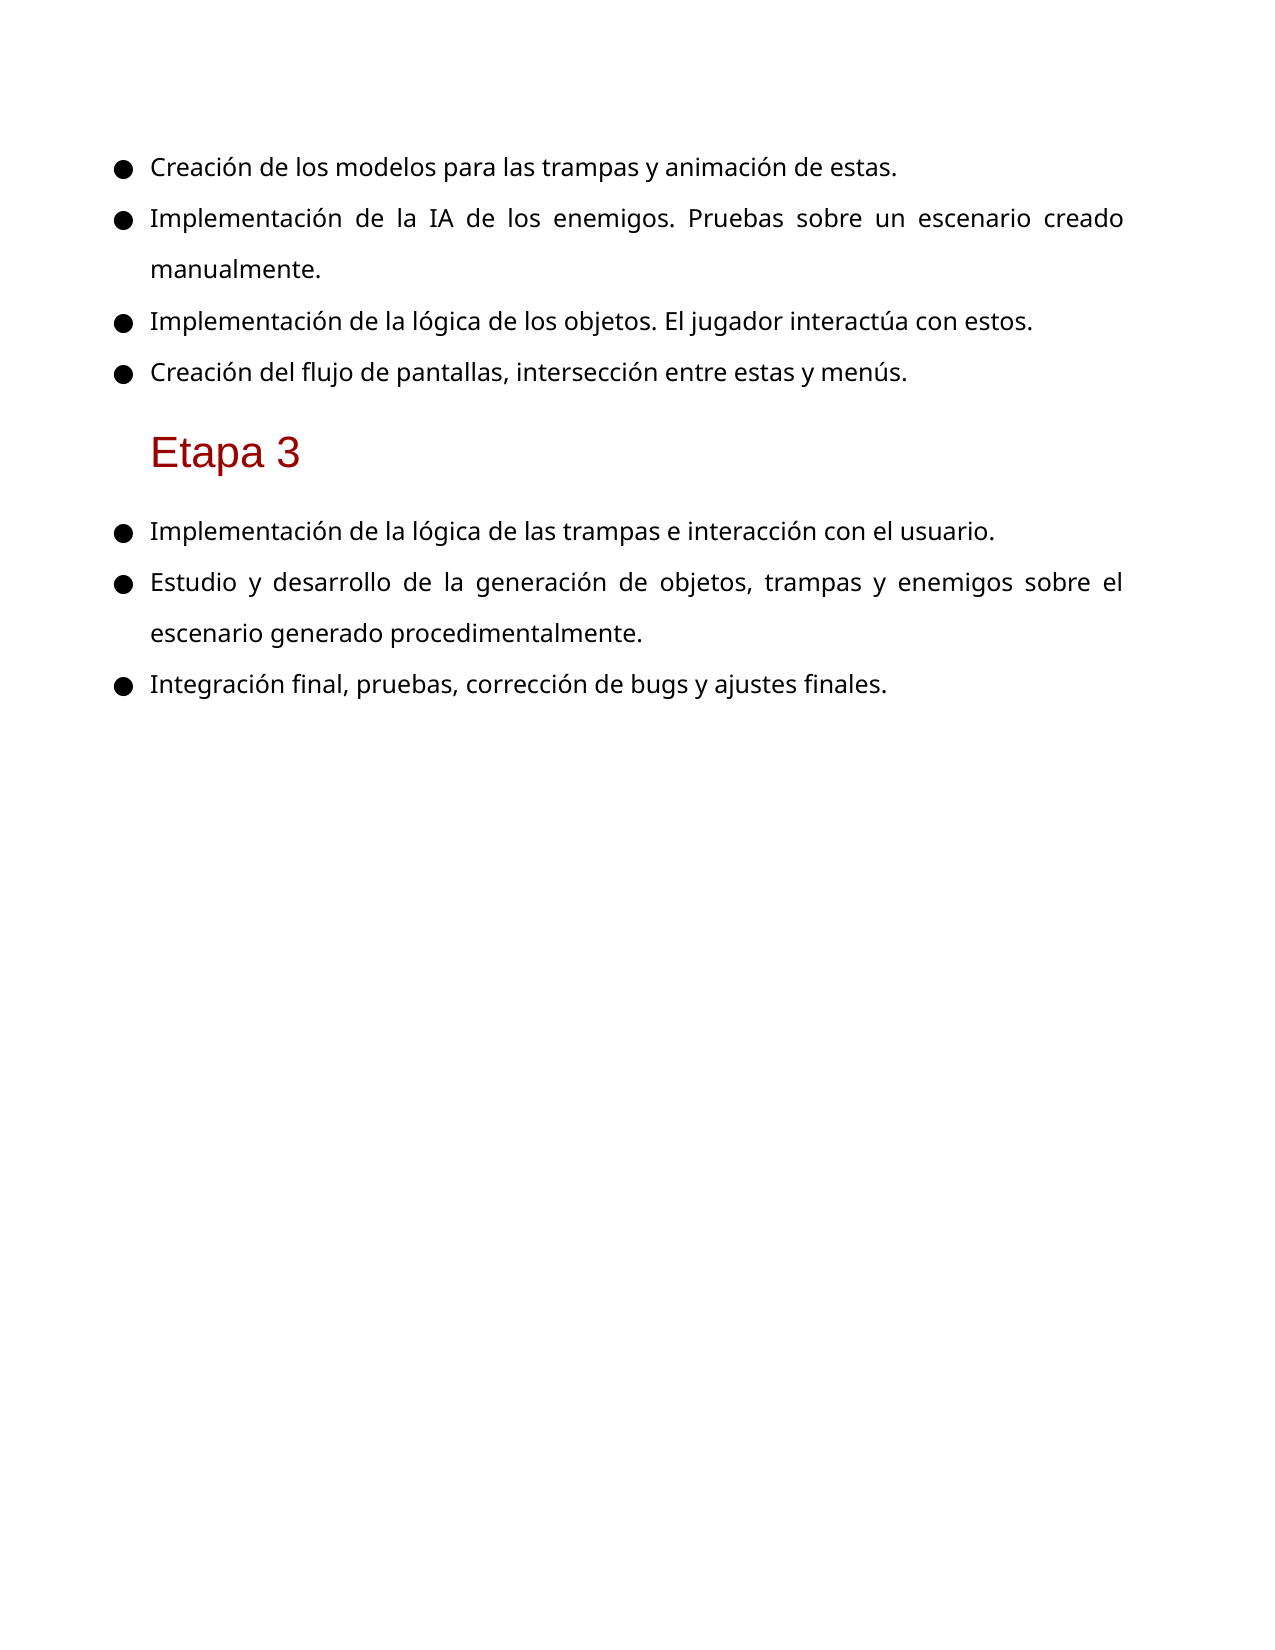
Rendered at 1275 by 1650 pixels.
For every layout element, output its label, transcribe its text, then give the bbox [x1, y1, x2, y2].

list Implementación de la IA de los enemigos. Pruebas sobre un escenario creado manualmente. [112, 201, 1125, 286]
list Creación de los modelos para las trampas y animación de estas. [112, 150, 1125, 184]
subtitle Etapa 3 [150, 426, 1125, 476]
list Integración final, pruebas, corrección de bugs y ajustes finales. [112, 667, 1125, 701]
list Estudio y desarrollo de la generación de objetos, trampas y enemigos sobre el escenario generado procedimentalmente. [112, 565, 1125, 650]
list Implementación de la lógica de las trampas e interacción con el usuario. [112, 514, 1125, 548]
list Creación del flujo de pantallas, intersección entre estas y menús. [112, 354, 1125, 388]
list Implementación de la lógica de los objetos. El jugador interactúa con estos. [112, 303, 1125, 337]
